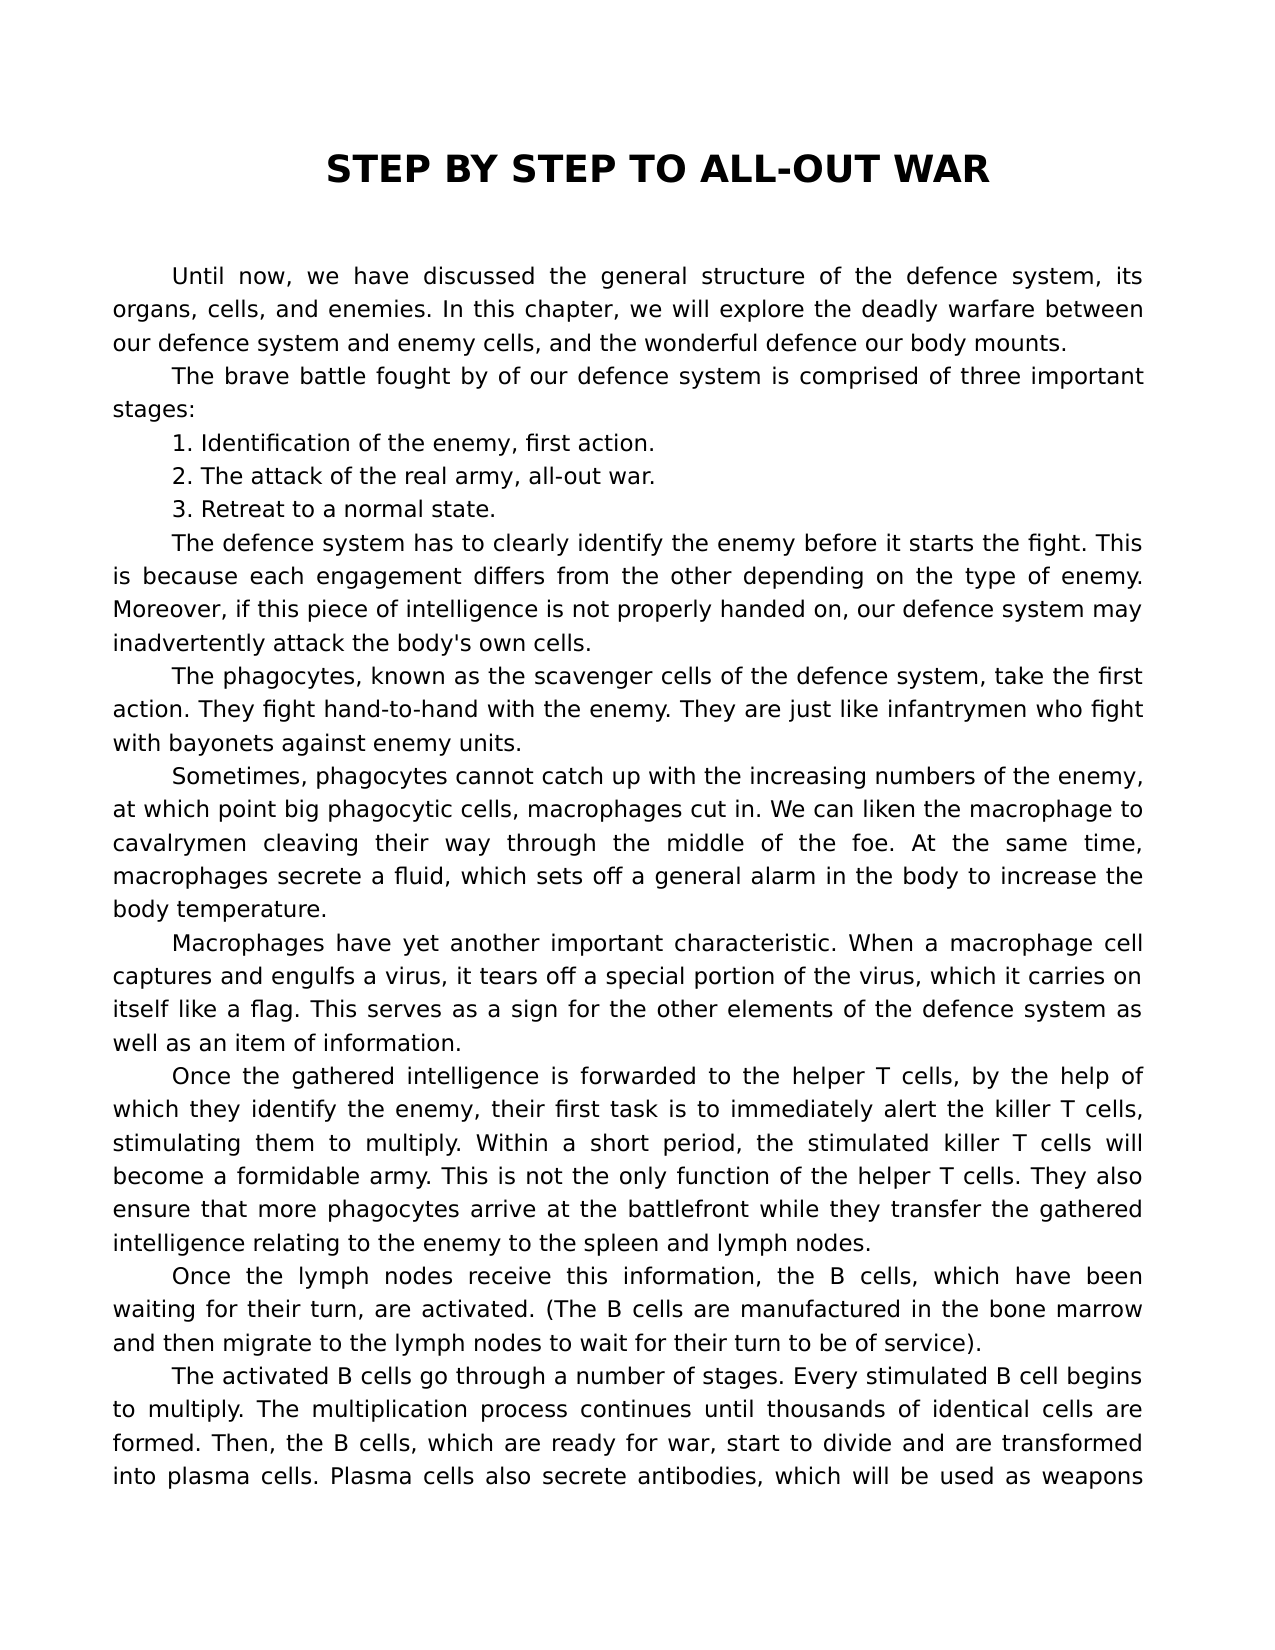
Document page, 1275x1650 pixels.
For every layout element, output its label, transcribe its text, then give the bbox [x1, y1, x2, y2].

text The defence system has to clearly identify the enemy before it starts the fight. This is because each engagement differs from the other depending on the type of enemy. Moreover, if this piece of intelligence is not properly handed on, our defence system may inadvertently attack the body's own cells. [112, 524, 1145, 658]
text The activated B cells go through a number of stages. Every stimulated B cell begins to multiply. The multiplication process continues until thousands of identical cells are formed. Then, the B cells, which are ready for war, start to divide and are transformed into plasma cells. Plasma cells also secrete antibodies, which will be used as weapons [112, 1358, 1145, 1491]
text Once the lymph nodes receive this information, the B cells, which have been waiting for their turn, are activated. (The B cells are manufactured in the bone marrow and then migrate to the lymph nodes to wait for their turn to be of service). [112, 1258, 1145, 1358]
text Macrophages have yet another important characteristic. When a macrophage cell captures and engulfs a virus, it tears off a special portion of the virus, which it carries on itself like a flag. This serves as a sign for the other elements of the defence system as well as an item of information. [112, 924, 1145, 1058]
text Once the gathered intelligence is forwarded to the helper T cells, by the help of which they identify the enemy, their first task is to immediately alert the killer T cells, stimulating them to multiply. Within a short period, the stimulated killer T cells will become a formidable army. This is not the only function of the helper T cells. They also ensure that more phagocytes arrive at the battlefront while they transfer the gathered intelligence relating to the enemy to the spleen and lymph nodes. [112, 1058, 1145, 1258]
text 2. The attack of the real army, all-out war. [112, 458, 1145, 491]
text Sometimes, phagocytes cannot catch up with the increasing numbers of the enemy, at which point big phagocytic cells, macrophages cut in. We can liken the macrophage to cavalrymen cleaving their way through the middle of the foe. At the same time, macrophages secrete a fluid, which sets off a general alarm in the body to increase the body temperature. [112, 758, 1145, 924]
text Step By Step To All-Out War [112, 148, 1145, 191]
text 3. Retreat to a normal state. [112, 491, 1145, 524]
text 1. Identification of the enemy, first action. [112, 424, 1145, 458]
text The brave battle fought by of our defence system is comprised of three important stages: [112, 358, 1145, 424]
text Until now, we have discussed the general structure of the defence system, its organs, cells, and enemies. In this chapter, we will explore the deadly warfare between our defence system and enemy cells, and the wonderful defence our body mounts. [112, 258, 1145, 358]
text The phagocytes, known as the scavenger cells of the defence system, take the first action. They fight hand-to-hand with the enemy. They are just like infantrymen who fight with bayonets against enemy units. [112, 658, 1145, 758]
